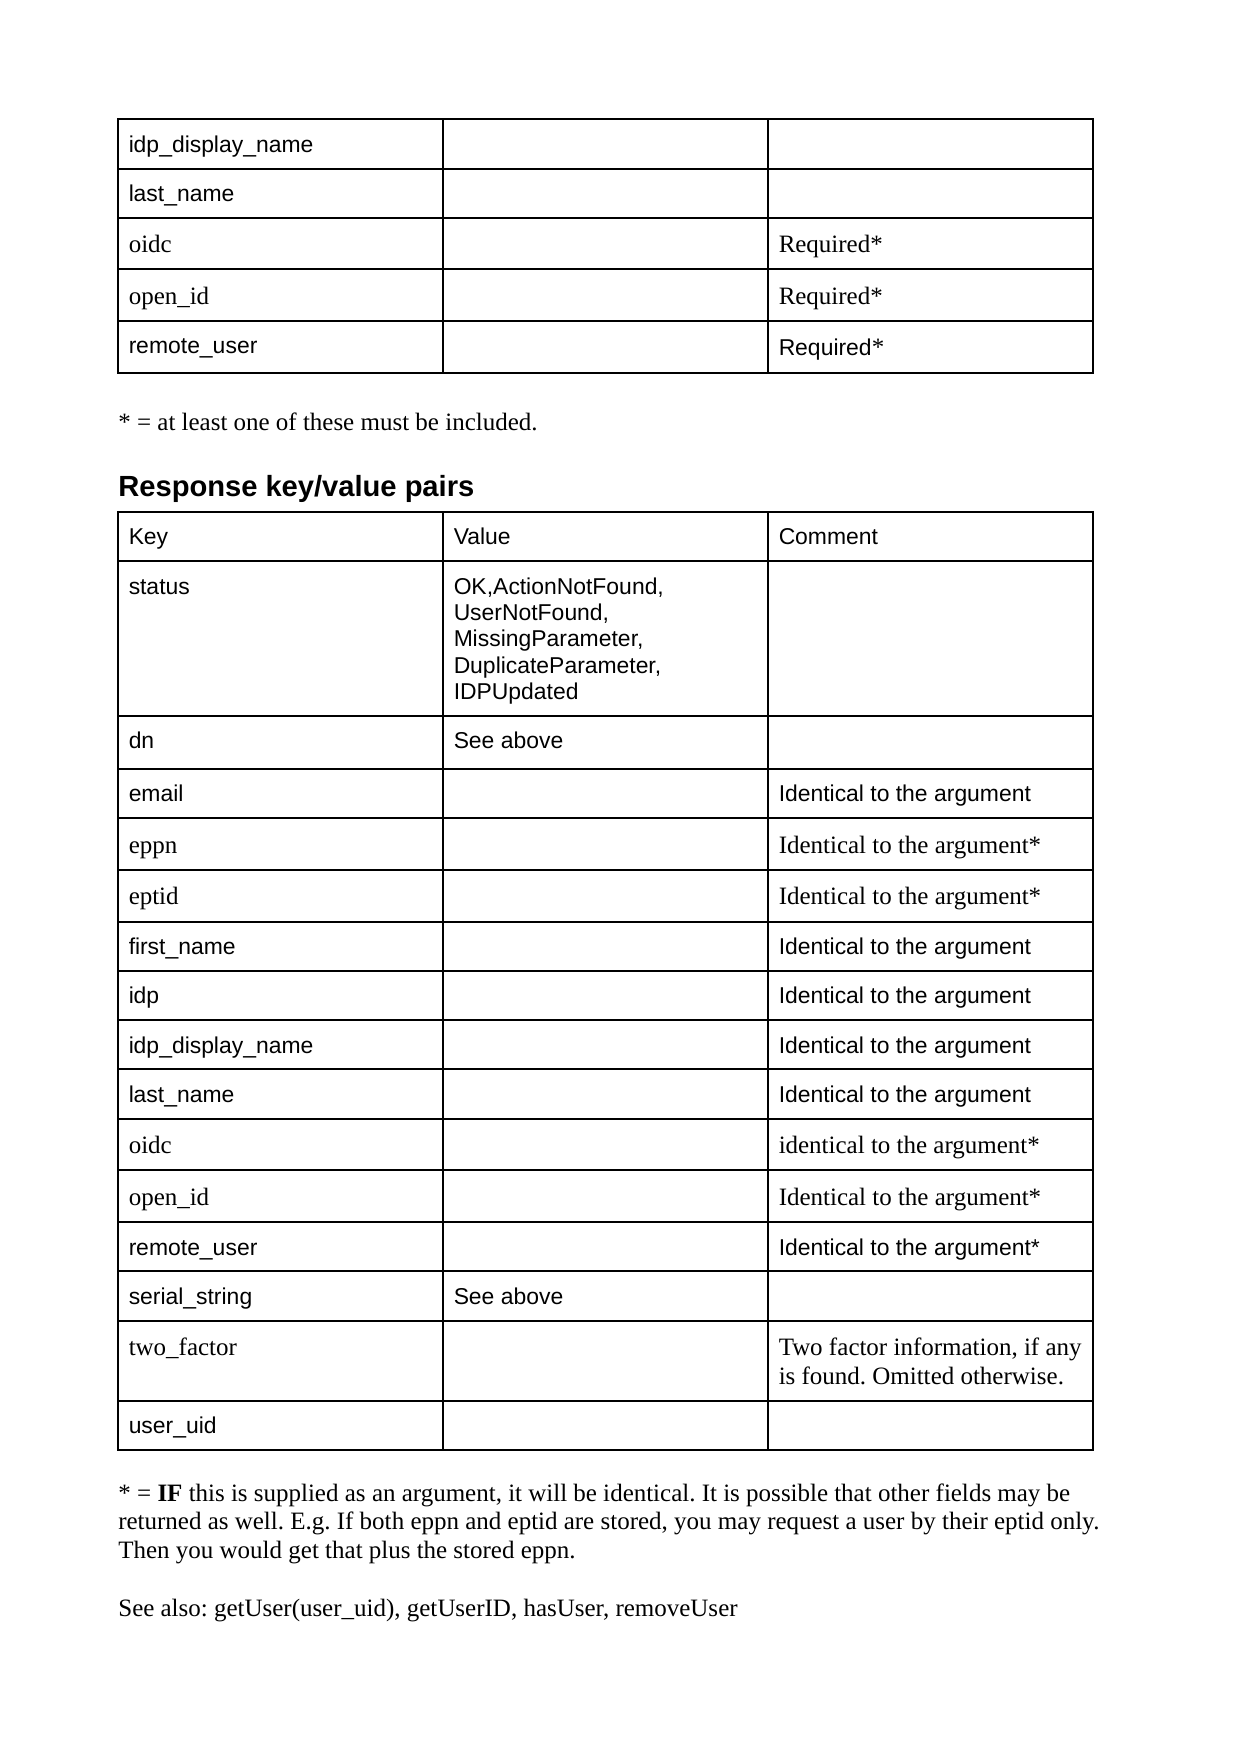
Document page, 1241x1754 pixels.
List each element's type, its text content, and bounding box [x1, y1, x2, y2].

table_cell identical to the argument* [769, 1120, 1092, 1169]
table_cell open_id [119, 270, 442, 320]
table_cell [444, 322, 767, 372]
table_cell [769, 120, 1092, 167]
table_cell [444, 120, 767, 167]
table_cell dn [119, 717, 442, 768]
text * = IF this is supplied as an argument, it will be identical. It is possible that other fields may be returned as well. E.g. If both eppn and eptid are stored, you may request a user by their eptid only. Then you would get that plus the stored eppn. [118, 1478, 1122, 1564]
table_cell [444, 1171, 767, 1221]
table_cell [769, 170, 1092, 217]
table_header Value [444, 513, 767, 560]
table_cell Identical to the argument* [769, 1171, 1092, 1221]
table_cell idp [119, 972, 442, 1019]
text See also: getUser(user_uid), getUserID, hasUser, removeUser [118, 1593, 1122, 1621]
table_cell [444, 170, 767, 217]
table_cell [444, 270, 767, 320]
table_cell [769, 1272, 1092, 1319]
table_cell [769, 562, 1092, 715]
table_cell eptid [119, 871, 442, 921]
table_cell Two factor information, if any is found. Omitted otherwise. [769, 1322, 1092, 1400]
table_cell Identical to the argument* [769, 819, 1092, 869]
table_cell [444, 1402, 767, 1449]
table_cell oidc [119, 1120, 442, 1169]
table_cell eppn [119, 819, 442, 869]
table_cell last_name [119, 1070, 442, 1118]
table_cell first_name [119, 923, 442, 970]
table_cell [444, 1021, 767, 1068]
table_cell Required* [769, 322, 1092, 372]
text * = at least one of these must be included. [118, 407, 1122, 436]
table_cell Identical to the argument* [769, 871, 1092, 921]
table_cell [444, 1322, 767, 1400]
table_cell Identical to the argument [769, 770, 1092, 817]
table_header Comment [769, 513, 1092, 560]
table_cell idp_display_name [119, 120, 442, 167]
table_cell [444, 219, 767, 268]
table_cell status [119, 562, 442, 715]
table_cell Required* [769, 270, 1092, 320]
table_cell See above [444, 717, 767, 768]
table_cell idp_display_name [119, 1021, 442, 1068]
table_cell [444, 1223, 767, 1270]
table_cell [444, 871, 767, 921]
table_cell [444, 1120, 767, 1169]
table_cell remote_user [119, 322, 442, 372]
table_cell Identical to the argument [769, 1070, 1092, 1118]
table_cell user_uid [119, 1402, 442, 1449]
table_cell remote_user [119, 1223, 442, 1270]
table_cell See above [444, 1272, 767, 1319]
table_cell [444, 972, 767, 1019]
table_cell [444, 770, 767, 817]
table_cell Required* [769, 219, 1092, 268]
table_cell OK,ActionNotFound, UserNotFound, MissingParameter, DuplicateParameter, IDPUpdated [444, 562, 767, 715]
table_cell Identical to the argument [769, 1021, 1092, 1068]
table_cell [769, 717, 1092, 768]
subtitle Response key/value pairs [118, 469, 1122, 502]
table_cell oidc [119, 219, 442, 268]
table_cell [769, 1402, 1092, 1449]
table_cell serial_string [119, 1272, 442, 1319]
table_cell [444, 1070, 767, 1118]
table_cell two_factor [119, 1322, 442, 1400]
table_cell Identical to the argument* [769, 1223, 1092, 1270]
table_cell [444, 819, 767, 869]
table_cell last_name [119, 170, 442, 217]
table_cell Identical to the argument [769, 923, 1092, 970]
table_cell Identical to the argument [769, 972, 1092, 1019]
table_cell email [119, 770, 442, 817]
table_header Key [119, 513, 442, 560]
table_cell open_id [119, 1171, 442, 1221]
table_cell [444, 923, 767, 970]
